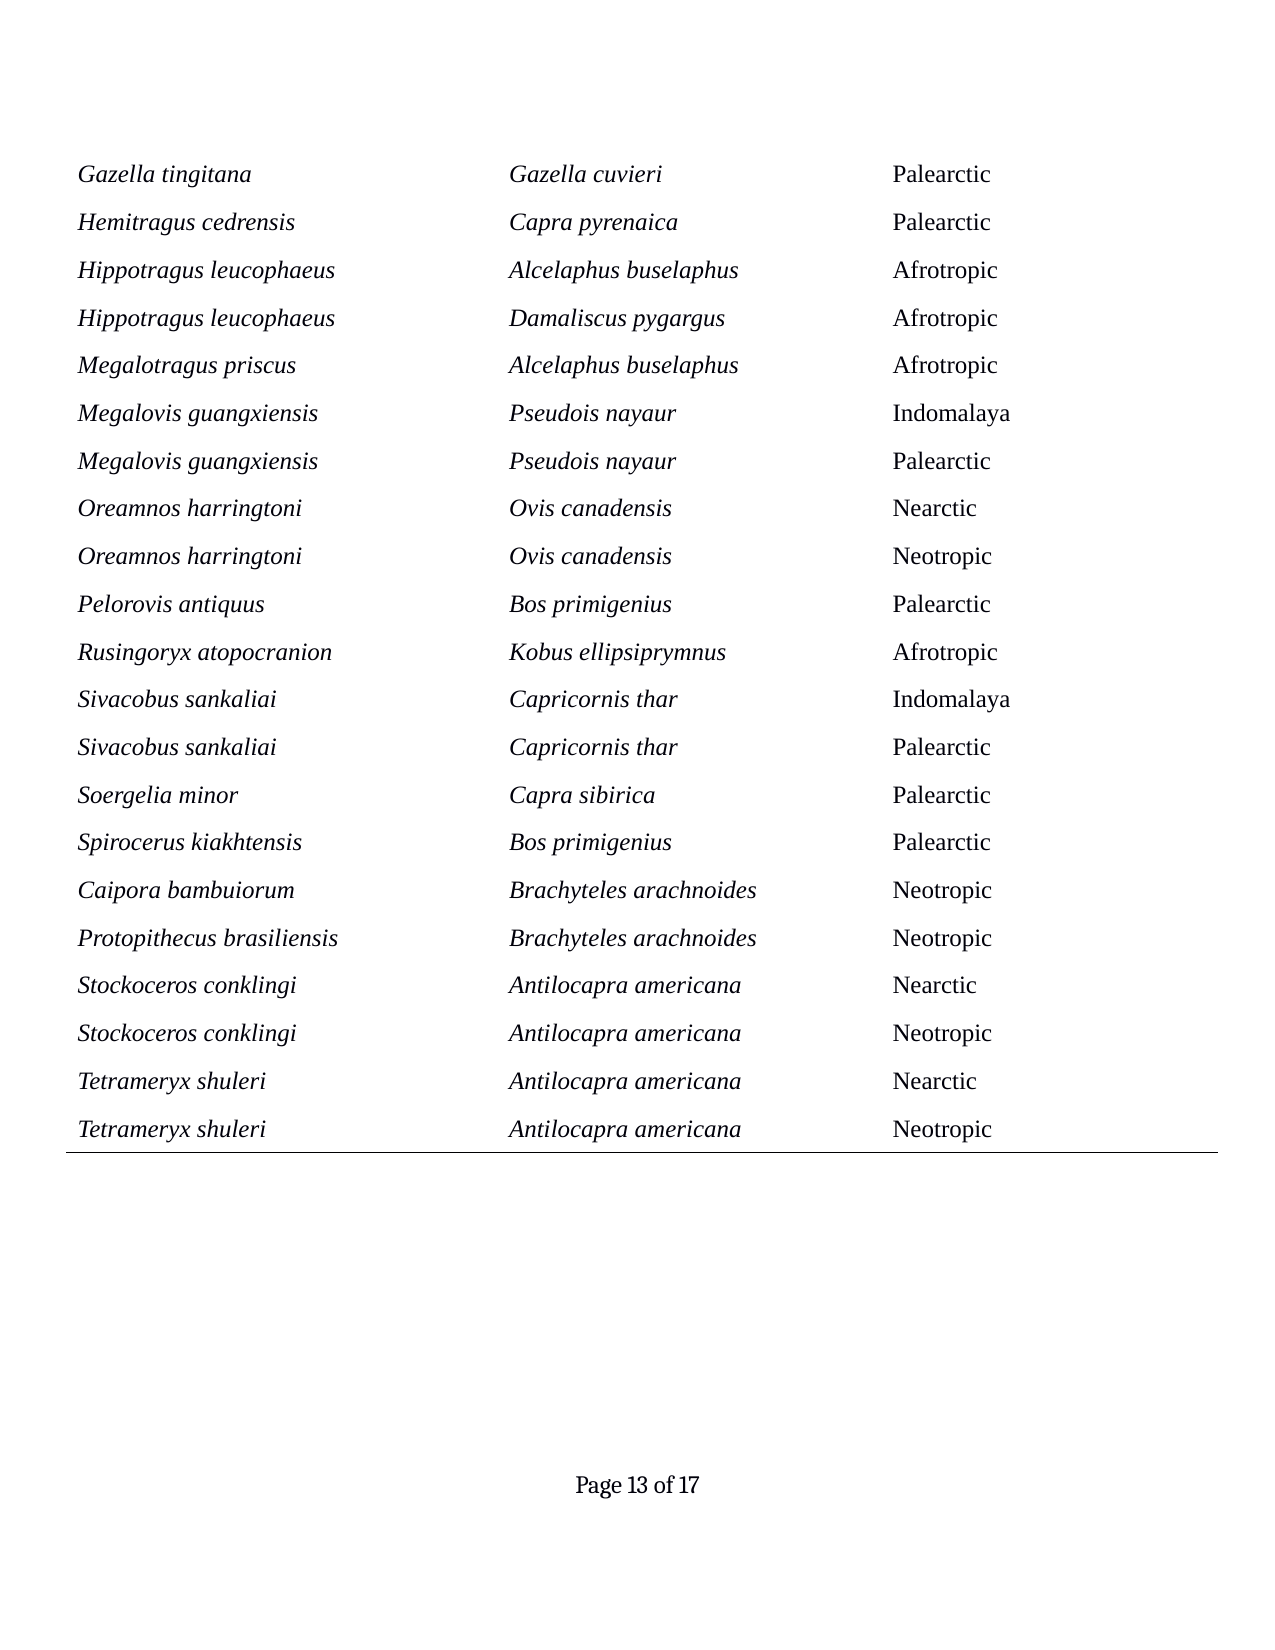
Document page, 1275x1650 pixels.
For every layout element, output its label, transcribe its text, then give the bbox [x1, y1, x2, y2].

table_cell Oreamnos harringtoni [66, 532, 498, 579]
table_cell Palearctic [881, 150, 1218, 198]
table_cell Nearctic [881, 961, 1218, 1009]
table_cell Afrotropic [881, 245, 1218, 293]
table_cell Megalovis guangxiensis [66, 436, 498, 484]
table_cell Neotropic [881, 1104, 1218, 1152]
table_cell Palearctic [881, 818, 1218, 866]
table_cell Antilocapra americana [498, 1104, 881, 1152]
table_cell Sivacobus sankaliai [66, 723, 498, 770]
table_cell Antilocapra americana [498, 1009, 881, 1056]
table_cell Pelorovis antiquus [66, 579, 498, 627]
table_cell Hippotragus leucophaeus [66, 245, 498, 293]
table_cell Pseudois nayaur [498, 389, 881, 436]
table_cell Ovis canadensis [498, 484, 881, 532]
table_cell Protopithecus brasiliensis [66, 913, 498, 961]
table_cell Palearctic [881, 723, 1218, 770]
table_cell Antilocapra americana [498, 1056, 881, 1104]
table_cell Sivacobus sankaliai [66, 675, 498, 722]
table_cell Damaliscus pygargus [498, 293, 881, 341]
table_cell Capricornis thar [498, 723, 881, 770]
table_cell Antilocapra americana [498, 961, 881, 1009]
table_cell Palearctic [881, 579, 1218, 627]
table_cell Hippotragus leucophaeus [66, 293, 498, 341]
table_cell Palearctic [881, 198, 1218, 245]
table_cell Megalovis guangxiensis [66, 389, 498, 436]
table_cell Tetrameryx shuleri [66, 1104, 498, 1152]
table_cell Alcelaphus buselaphus [498, 245, 881, 293]
table_cell Caipora bambuiorum [66, 866, 498, 913]
table_cell Brachyteles arachnoides [498, 913, 881, 961]
table_cell Indomalaya [881, 389, 1218, 436]
table_cell Bos primigenius [498, 818, 881, 866]
table_cell Megalotragus priscus [66, 341, 498, 388]
table_cell Palearctic [881, 770, 1218, 818]
table_cell Rusingoryx atopocranion [66, 627, 498, 675]
table_cell Hemitragus cedrensis [66, 198, 498, 245]
table_cell Bos primigenius [498, 579, 881, 627]
table_cell Neotropic [881, 532, 1218, 579]
table_cell Nearctic [881, 1056, 1218, 1104]
table_cell Stockoceros conklingi [66, 961, 498, 1009]
table_cell Afrotropic [881, 627, 1218, 675]
table_cell Soergelia minor [66, 770, 498, 818]
table_cell Stockoceros conklingi [66, 1009, 498, 1056]
table_cell Palearctic [881, 436, 1218, 484]
table_cell Ovis canadensis [498, 532, 881, 579]
table_cell Gazella cuvieri [498, 150, 881, 198]
table_cell Pseudois nayaur [498, 436, 881, 484]
table_cell Capricornis thar [498, 675, 881, 722]
table_cell Kobus ellipsiprymnus [498, 627, 881, 675]
table_cell Gazella tingitana [66, 150, 498, 198]
table_cell Neotropic [881, 1009, 1218, 1056]
table_cell Tetrameryx shuleri [66, 1056, 498, 1104]
table_cell Oreamnos harringtoni [66, 484, 498, 532]
table_cell Spirocerus kiakhtensis [66, 818, 498, 866]
table_cell Neotropic [881, 913, 1218, 961]
table_cell Neotropic [881, 866, 1218, 913]
table_cell Capra sibirica [498, 770, 881, 818]
table_cell Nearctic [881, 484, 1218, 532]
table_cell Afrotropic [881, 293, 1218, 341]
table_cell Brachyteles arachnoides [498, 866, 881, 913]
table_cell Indomalaya [881, 675, 1218, 722]
table_cell Capra pyrenaica [498, 198, 881, 245]
table_cell Afrotropic [881, 341, 1218, 388]
table_cell Alcelaphus buselaphus [498, 341, 881, 388]
